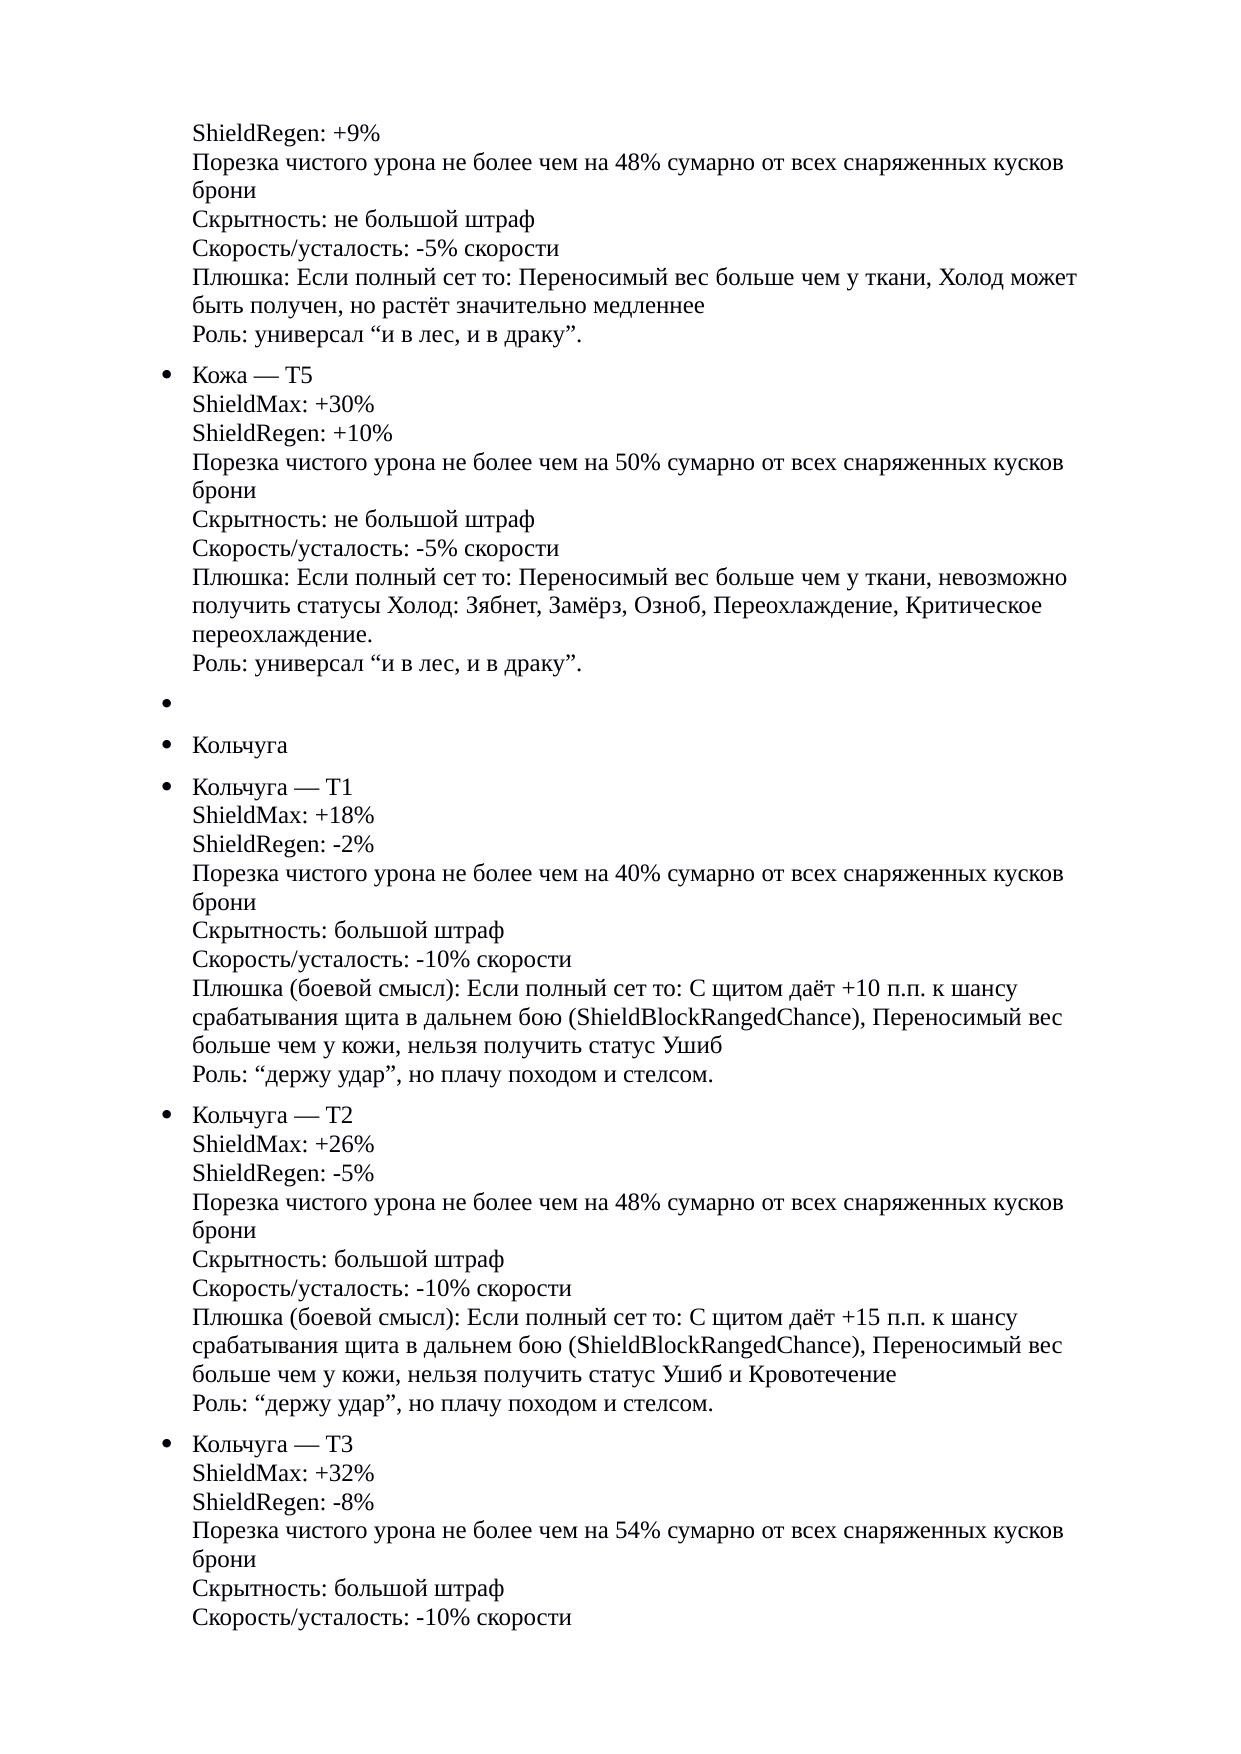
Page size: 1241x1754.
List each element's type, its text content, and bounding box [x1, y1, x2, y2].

list ShieldRegen: +9% Порезка чистого урона не более чем на 48% сумарно от всех снаряженных кусков брони Скрытность: не большой штраф Скорость/усталость: -5% скорости Плюшка: Если полный сет то: Переносимый вес больше чем у ткани, Холод может быть получен, но растёт значительно медленнее Роль: универсал “и в лес, и в драку”. [162, 118, 1122, 348]
list Кольчуга — Т2 ShieldMax: +26% ShieldRegen: -5% Порезка чистого урона не более чем на 48% сумарно от всех снаряженных кусков брони Скрытность: большой штраф Скорость/усталость: -10% скорости Плюшка (боевой смысл): Если полный сет то: С щитом даёт +15 п.п. к шансу срабатывания щита в дальнем бою (ShieldBlockRangedChance), Переносимый вес больше чем у кожи, нельзя получить статус Ушиб и Кровотечение Роль: “держу удар”, но плачу походом и стелсом. [162, 1101, 1122, 1417]
list Кольчуга — Т3 ShieldMax: +32% ShieldRegen: -8% Порезка чистого урона не более чем на 54% сумарно от всех снаряженных кусков брони Скрытность: большой штраф Скорость/усталость: -10% скорости [162, 1429, 1122, 1631]
list Кольчуга [162, 731, 1122, 759]
list Кожа — Т5 ShieldMax: +30% ShieldRegen: +10% Порезка чистого урона не более чем на 50% сумарно от всех снаряженных кусков брони Скрытность: не большой штраф Скорость/усталость: -5% скорости Плюшка: Если полный сет то: Переносимый вес больше чем у ткани, невозможно получить статусы Холод: Зябнет, Замёрз, Озноб, Переохлаждение, Критическое переохлаждение. Роль: универсал “и в лес, и в драку”. [162, 361, 1122, 677]
list Кольчуга — Т1 ShieldMax: +18% ShieldRegen: -2% Порезка чистого урона не более чем на 40% сумарно от всех снаряженных кусков брони Скрытность: большой штраф Скорость/усталость: -10% скорости Плюшка (боевой смысл): Если полный сет то: С щитом даёт +10 п.п. к шансу срабатывания щита в дальнем бою (ShieldBlockRangedChance), Переносимый вес больше чем у кожи, нельзя получить статус Ушиб Роль: “держу удар”, но плачу походом и стелсом. [162, 772, 1122, 1088]
